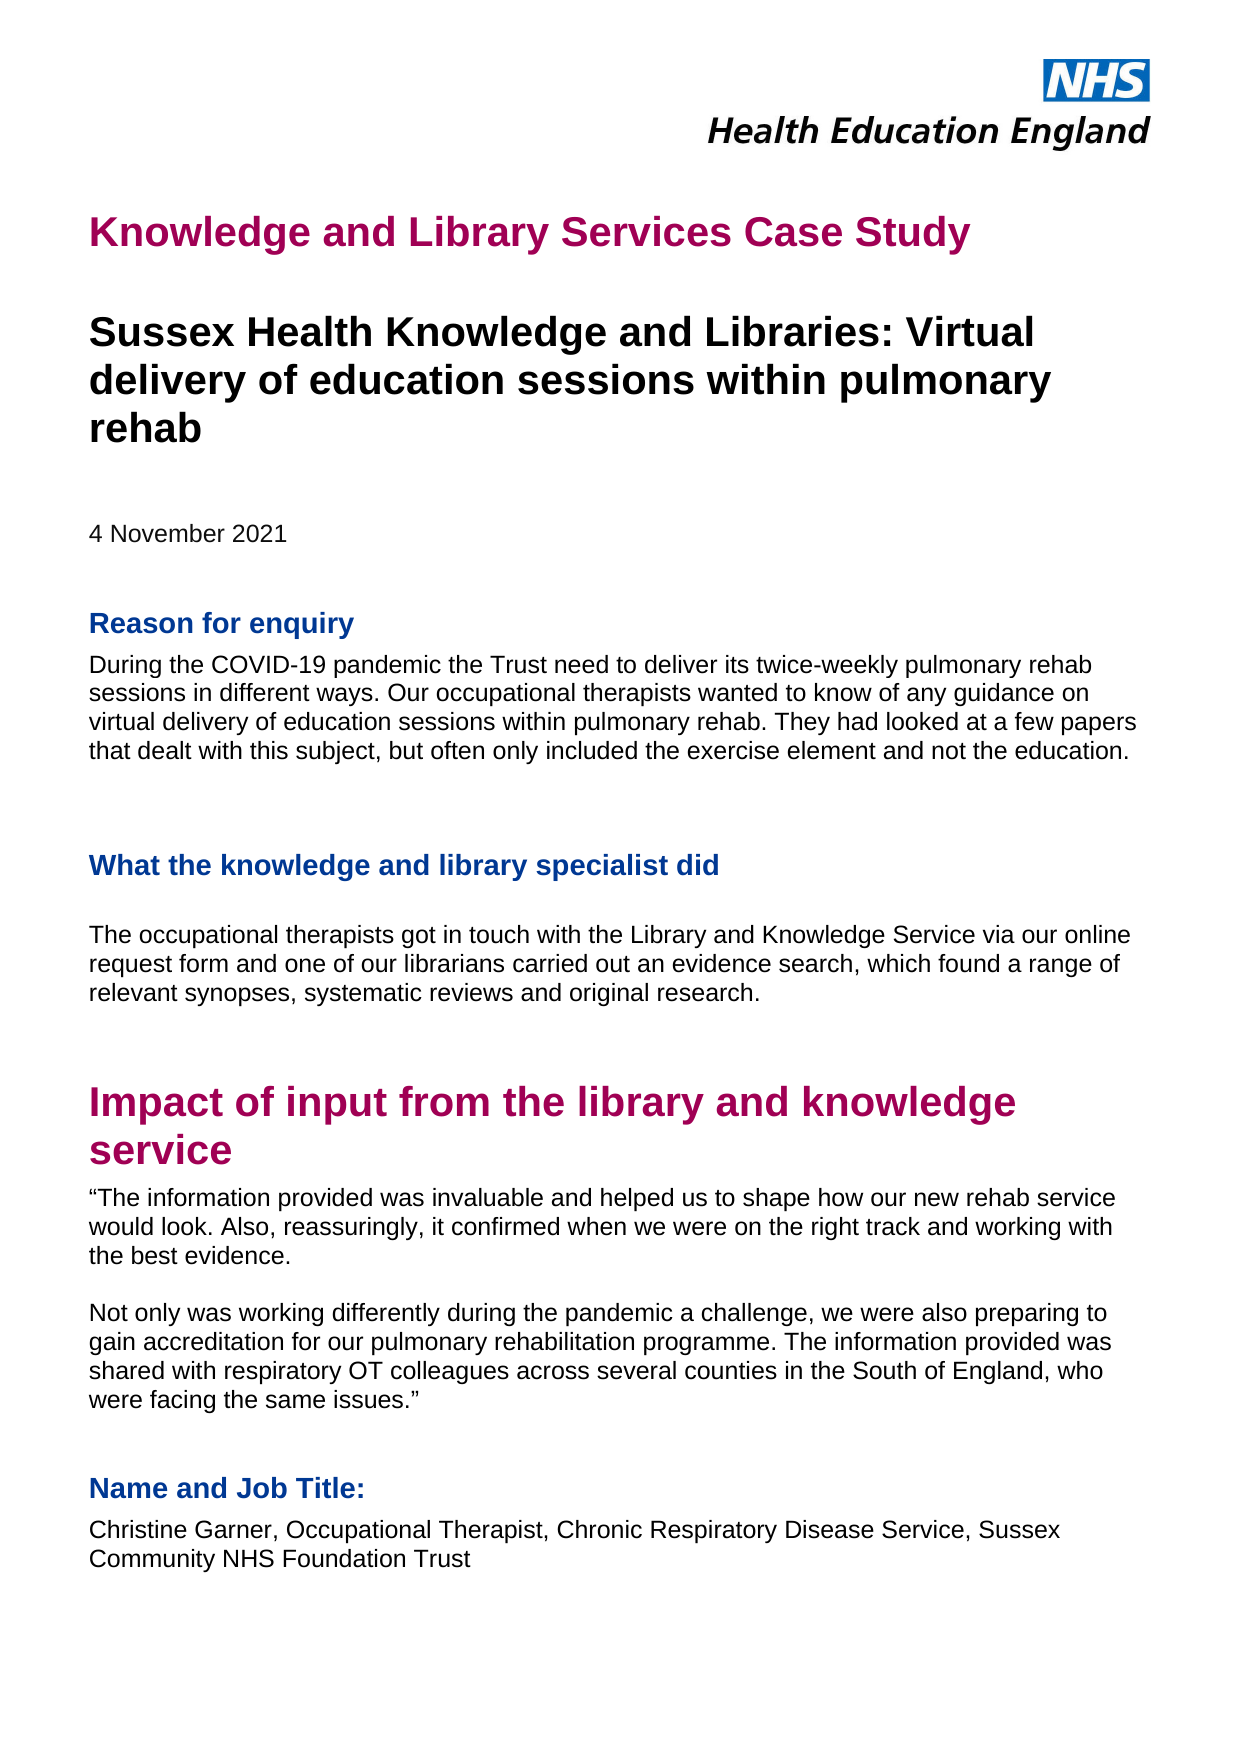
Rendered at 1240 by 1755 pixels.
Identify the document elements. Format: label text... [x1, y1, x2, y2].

subtitle Knowledge and Library Services Case Study [89, 208, 1151, 256]
text The occupational therapists got in touch with the Library and Knowledge Service via our online request form and one of our librarians carried out an evidence search, which found a range of relevant synopses, systematic reviews and original research. [89, 920, 1151, 1007]
text 4 November 2021 [89, 519, 1151, 548]
subtitle Name and Job Title: [89, 1471, 1151, 1504]
text “The information provided was invaluable and helped us to shape how our new rehab service would look. Also, reassuringly, it confirmed when we were on the right track and working with the best evidence. [89, 1183, 1151, 1269]
text Christine Garner, Occupational Therapist, Chronic Respiratory Disease Service, Sussex Community NHS Foundation Trust [89, 1515, 1151, 1601]
subtitle Reason for enquiry [89, 606, 1151, 639]
subtitle Impact of input from the library and knowledge service [89, 1077, 1151, 1173]
subtitle What the knowledge and library specialist did [89, 848, 1151, 881]
text Not only was working differently during the pandemic a challenge, we were also preparing to gain accreditation for our pulmonary rehabilitation programme. The information provided was shared with respiratory OT colleagues across several counties in the South of England, who were facing the same issues.” [89, 1298, 1151, 1413]
subtitle During the COVID-19 pandemic the Trust need to deliver its twice-weekly pulmonary rehab sessions in different ways. Our occupational therapists wanted to know of any guidance on virtual delivery of education sessions within pulmonary rehab. They had looked at a few papers that dealt with this subject, but often only included the exercise element and not the education. [89, 649, 1151, 764]
subtitle Sussex Health Knowledge and Libraries: Virtual delivery of education sessions within pulmonary rehab [89, 308, 1151, 451]
